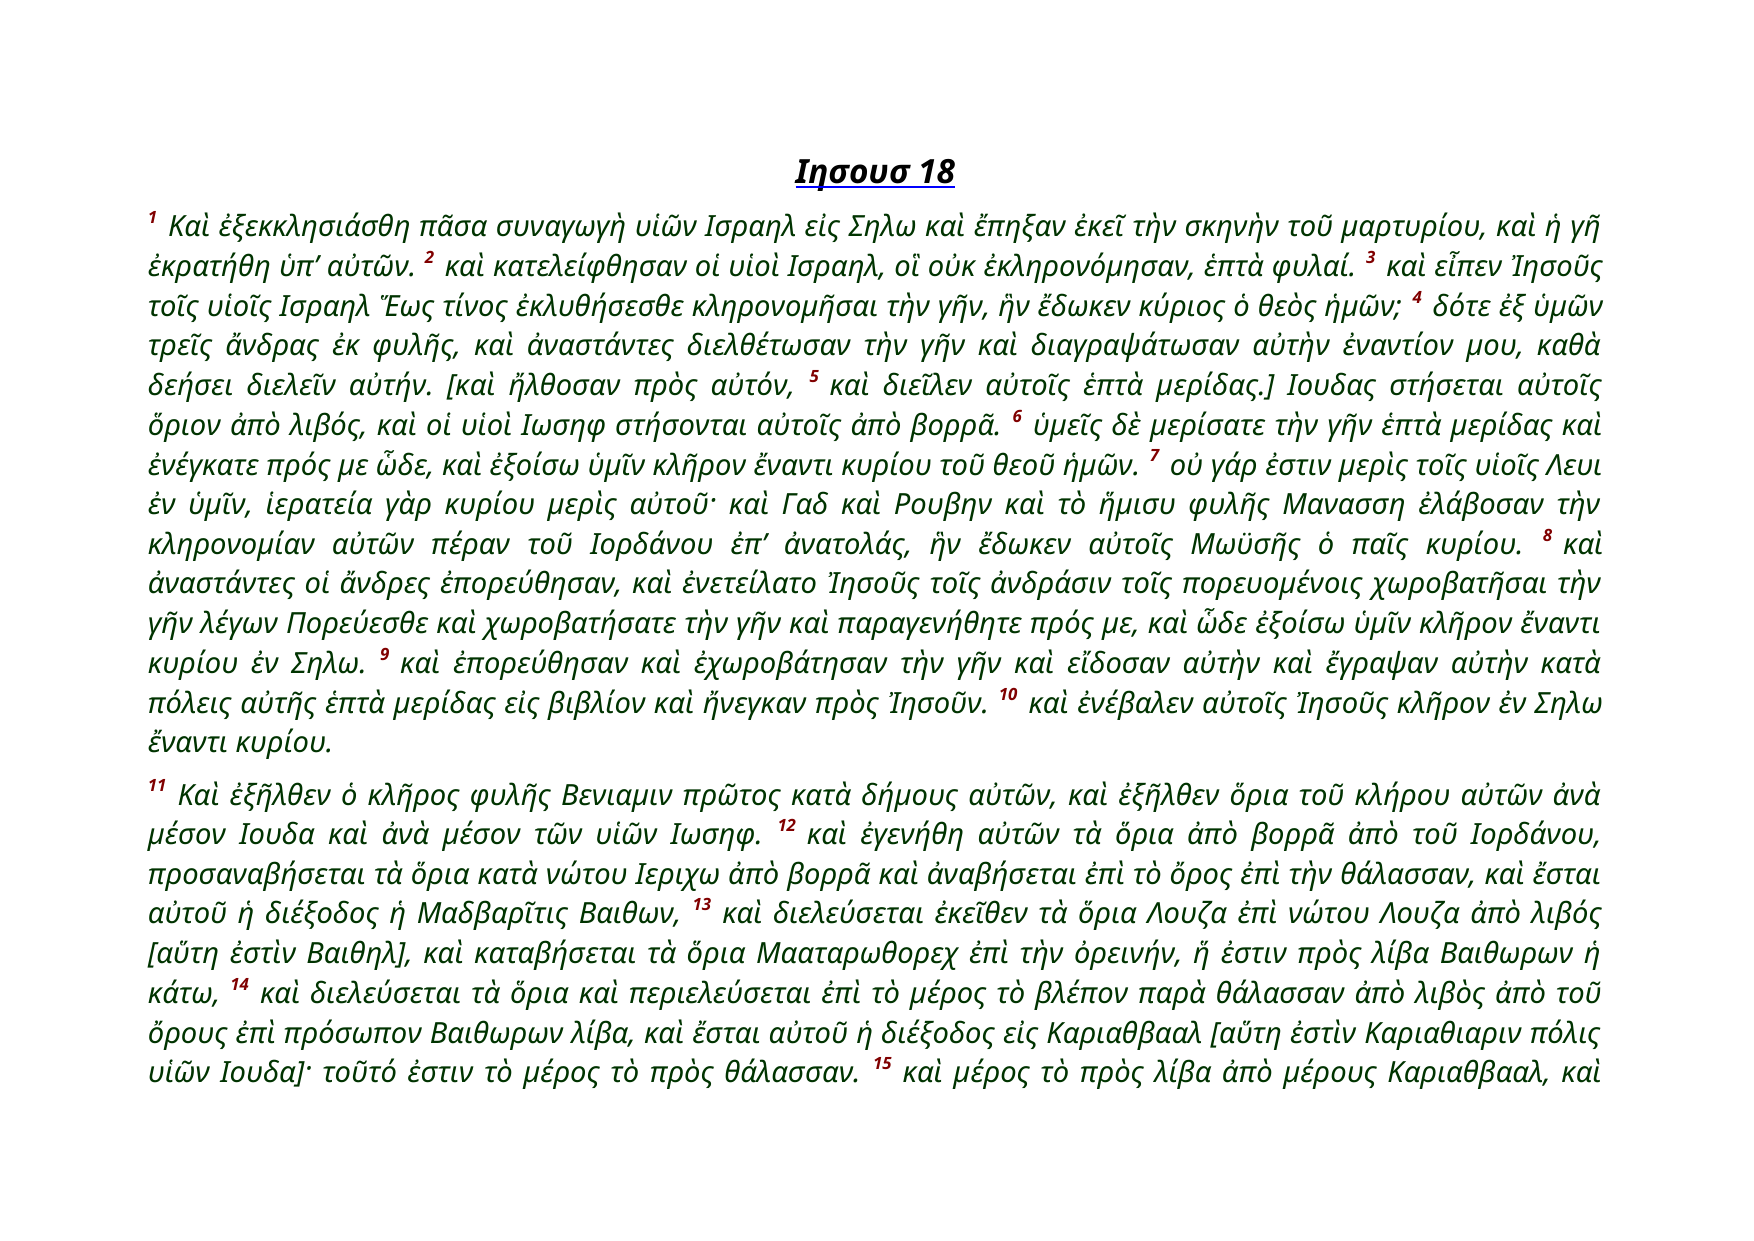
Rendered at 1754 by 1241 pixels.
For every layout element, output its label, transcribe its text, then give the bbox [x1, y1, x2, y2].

subtitle Ιησουσ 18 [148, 148, 1606, 193]
text 11 Καὶ ἐξῆλθεν ὁ κλῆρος φυλῆς Βενιαμιν πρῶτος κατὰ δήμους αὐτῶν, καὶ ἐξῆλθεν ὅρια τοῦ κλήρου αὐτῶν ἀνὰ μέσον Ιουδα καὶ ἀνὰ μέσον τῶν υἱῶν Ιωσηφ. 12 καὶ ἐγενήθη αὐτῶν τὰ ὅρια ἀπὸ βορρᾶ ἀπὸ τοῦ Ιορδάνου, προσαναβήσεται τὰ ὅρια κατὰ νώτου Ιεριχω ἀπὸ βορρᾶ καὶ ἀναβήσεται ἐπὶ τὸ ὄρος ἐπὶ τὴν θάλασσαν, καὶ ἔσται αὐτοῦ ἡ διέξοδος ἡ Μαδβαρῖτις Βαιθων, 13 καὶ διελεύσεται ἐκεῖθεν τὰ ὅρια Λουζα ἐπὶ νώτου Λουζα ἀπὸ λιβός [αὕτη ἐστὶν Βαιθηλ], καὶ καταβήσεται τὰ ὅρια Μααταρωθορεχ ἐπὶ τὴν ὀρεινήν, ἥ ἐστιν πρὸς λίβα Βαιθωρων ἡ κάτω, 14 καὶ διελεύσεται τὰ ὅρια καὶ περιελεύσεται ἐπὶ τὸ μέρος τὸ βλέπον παρὰ θάλασσαν ἀπὸ λιβὸς ἀπὸ τοῦ ὄρους ἐπὶ πρόσωπον Βαιθωρων λίβα, καὶ ἔσται αὐτοῦ ἡ διέξοδος εἰς Καριαθβααλ [αὕτη ἐστὶν Καριαθιαριν πόλις υἱῶν Ιουδα]· τοῦτό ἐστιν τὸ μέρος τὸ πρὸς θάλασσαν. 15 καὶ μέρος τὸ πρὸς λίβα ἀπὸ μέρους Καριαθβααλ, καὶ [148, 774, 1606, 1091]
text 1 Καὶ ἐξεκκλησιάσθη πᾶσα συναγωγὴ υἱῶν Ισραηλ εἰς Σηλω καὶ ἔπηξαν ἐκεῖ τὴν σκηνὴν τοῦ μαρτυρίου, καὶ ἡ γῆ ἐκρατήθη ὑπ’ αὐτῶν. 2 καὶ κατελείφθησαν οἱ υἱοὶ Ισραηλ, οἳ οὐκ ἐκληρονόμησαν, ἑπτὰ φυλαί. 3 καὶ εἶπεν Ἰησοῦς τοῖς υἱοῖς Ισραηλ Ἕως τίνος ἐκλυθήσεσθε κληρονομῆσαι τὴν γῆν, ἣν ἔδωκεν κύριος ὁ θεὸς ἡμῶν; 4 δότε ἐξ ὑμῶν τρεῖς ἄνδρας ἐκ φυλῆς, καὶ ἀναστάντες διελθέτωσαν τὴν γῆν καὶ διαγραψάτωσαν αὐτὴν ἐναντίον μου, καθὰ δεήσει διελεῖν αὐτήν. [καὶ ἤλθοσαν πρὸς αὐτόν, 5 καὶ διεῖλεν αὐτοῖς ἑπτὰ μερίδας.] Ιουδας στήσεται αὐτοῖς ὅριον ἀπὸ λιβός, καὶ οἱ υἱοὶ Ιωσηφ στήσονται αὐτοῖς ἀπὸ βορρᾶ. 6 ὑμεῖς δὲ μερίσατε τὴν γῆν ἑπτὰ μερίδας καὶ ἐνέγκατε πρός με ὧδε, καὶ ἐξοίσω ὑμῖν κλῆρον ἔναντι κυρίου τοῦ θεοῦ ἡμῶν. 7 οὐ γάρ ἐστιν μερὶς τοῖς υἱοῖς Λευι ἐν ὑμῖν, ἱερατεία γὰρ κυρίου μερὶς αὐτοῦ· καὶ Γαδ καὶ Ρουβην καὶ τὸ ἥμισυ φυλῆς Μανασση ἐλάβοσαν τὴν κληρονομίαν αὐτῶν πέραν τοῦ Ιορδάνου ἐπ’ ἀνατολάς, ἣν ἔδωκεν αὐτοῖς Μωϋσῆς ὁ παῖς κυρίου. 8 καὶ ἀναστάντες οἱ ἄνδρες ἐπορεύθησαν, καὶ ἐνετείλατο Ἰησοῦς τοῖς ἀνδράσιν τοῖς πορευομένοις χωροβατῆσαι τὴν γῆν λέγων Πορεύεσθε καὶ χωροβατήσατε τὴν γῆν καὶ παραγενήθητε πρός με, καὶ ὧδε ἐξοίσω ὑμῖν κλῆρον ἔναντι κυρίου ἐν Σηλω. 9 καὶ ἐπορεύθησαν καὶ ἐχωροβάτησαν τὴν γῆν καὶ εἴδοσαν αὐτὴν καὶ ἔγραψαν αὐτὴν κατὰ πόλεις αὐτῆς ἑπτὰ μερίδας εἰς βιβλίον καὶ ἤνεγκαν πρὸς Ἰησοῦν. 10 καὶ ἐνέβαλεν αὐτοῖς Ἰησοῦς κλῆρον ἐν Σηλω ἔναντι κυρίου. [148, 206, 1606, 761]
